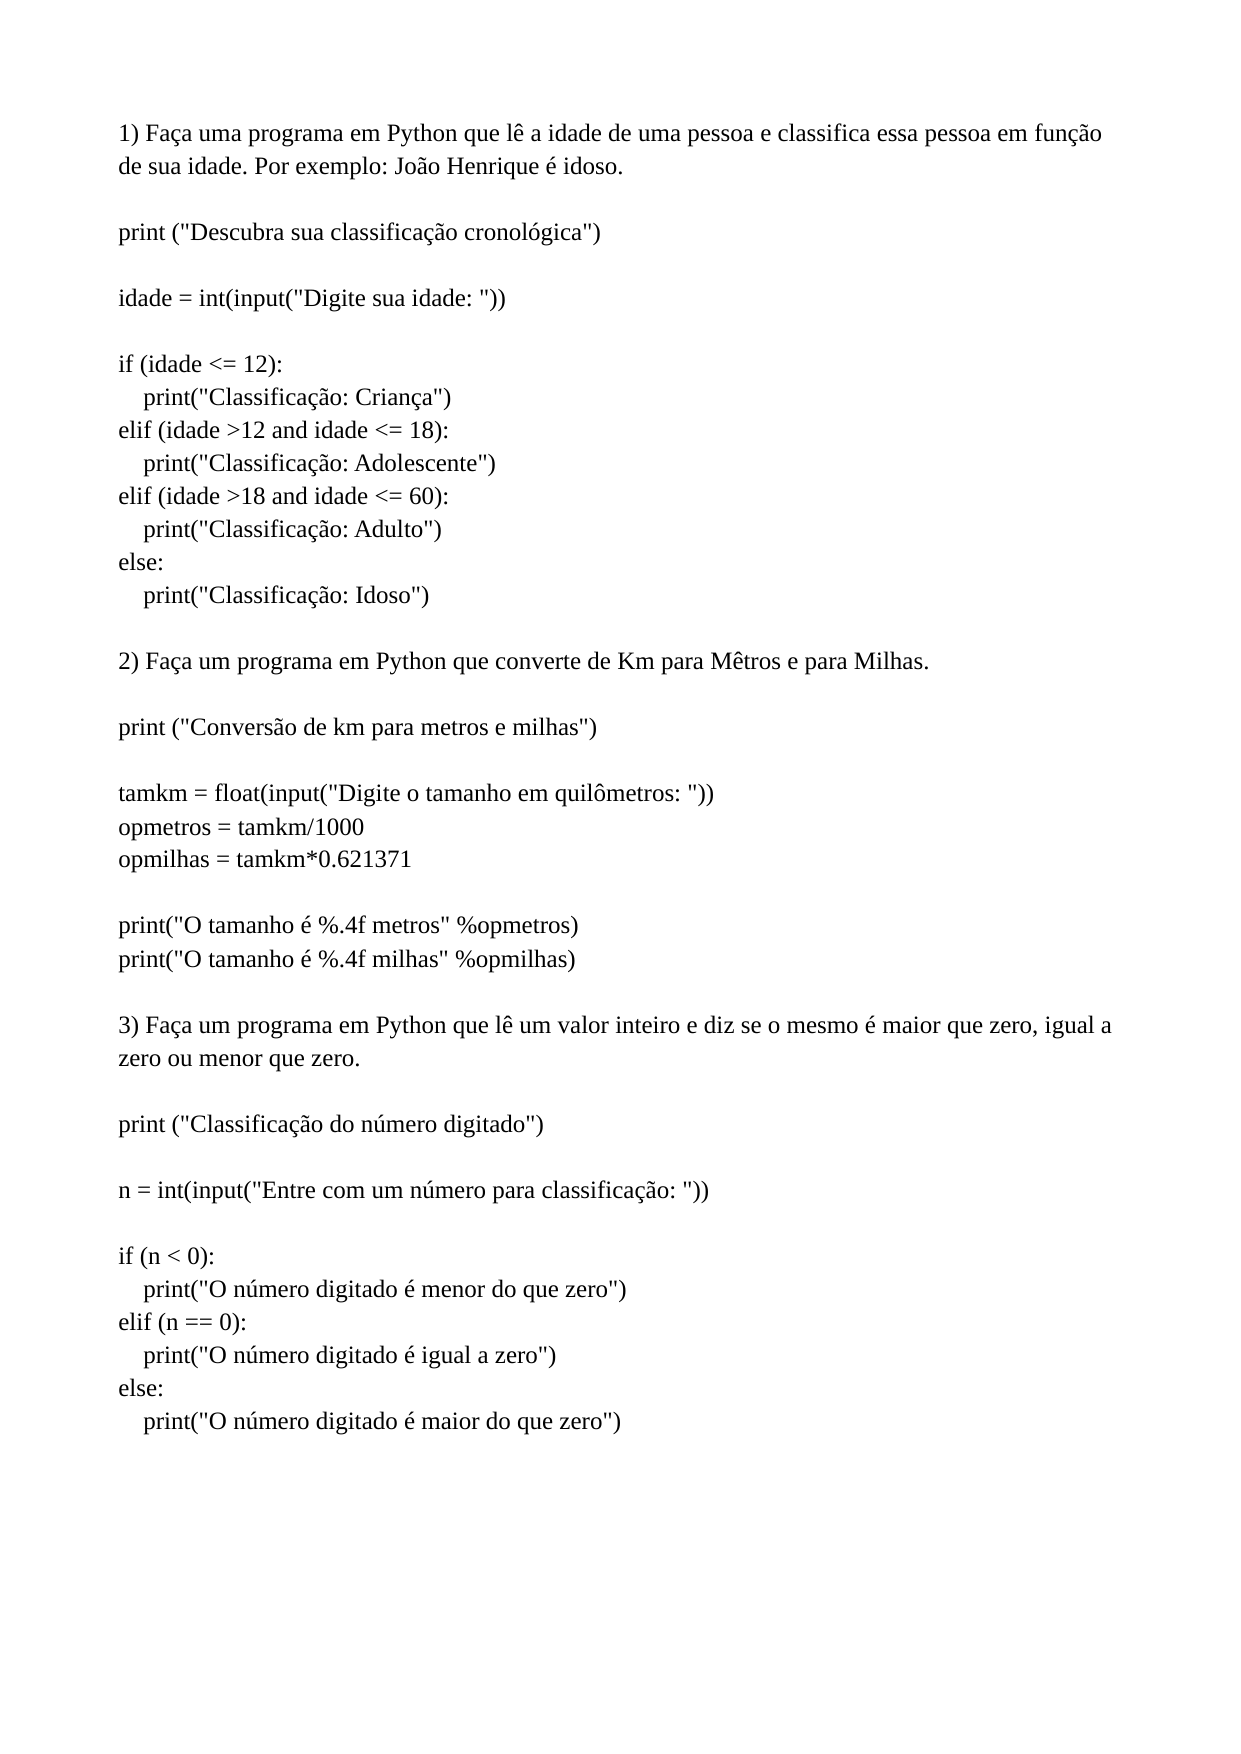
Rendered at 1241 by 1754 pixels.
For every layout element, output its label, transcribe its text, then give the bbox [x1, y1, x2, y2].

text opmetros = tamkm/1000 [118, 812, 1122, 840]
text if (n < 0): [118, 1241, 1122, 1269]
text print("O tamanho é %.4f metros" %opmetros) [118, 911, 1122, 939]
text print("Classificação: Criança") [118, 382, 1122, 411]
text n = int(input("Entre com um número para classificação: ")) [118, 1175, 1122, 1203]
text print("O tamanho é %.4f milhas" %opmilhas) 3) Faça um programa em Python que lê um valor inteiro e diz se o mesmo é maior que zero, igual a zero ou menor que zero. [118, 944, 1122, 1104]
text if (idade <= 12): [118, 349, 1122, 378]
text print("Classificação: Idoso") 2) Faça um programa em Python que converte de Km para Mêtros e para Milhas. [118, 580, 1122, 675]
text print ("Classificação do número digitado") [118, 1109, 1122, 1137]
text print("Classificação: Adulto") [118, 514, 1122, 543]
text else: [118, 1373, 1122, 1402]
text print("O número digitado é maior do que zero") [118, 1406, 1122, 1435]
text elif (n == 0): [118, 1307, 1122, 1336]
text else: [118, 547, 1122, 576]
text print("Classificação: Adolescente") [118, 448, 1122, 477]
text print("O número digitado é menor do que zero") [118, 1274, 1122, 1303]
text print ("Conversão de km para metros e milhas") [118, 712, 1122, 741]
text elif (idade >12 and idade <= 18): [118, 415, 1122, 444]
text opmilhas = tamkm*0.621371 [118, 844, 1122, 873]
text 1) Faça uma programa em Python que lê a idade de uma pessoa e classifica essa pessoa em função de sua idade. Por exemplo: João Henrique é idoso. [118, 118, 1122, 180]
text tamkm = float(input("Digite o tamanho em quilômetros: ")) [118, 778, 1122, 807]
text idade = int(input("Digite sua idade: ")) [118, 283, 1122, 312]
text print ("Descubra sua classificação cronológica") [118, 217, 1122, 246]
text print("O número digitado é igual a zero") [118, 1340, 1122, 1369]
text elif (idade >18 and idade <= 60): [118, 481, 1122, 510]
